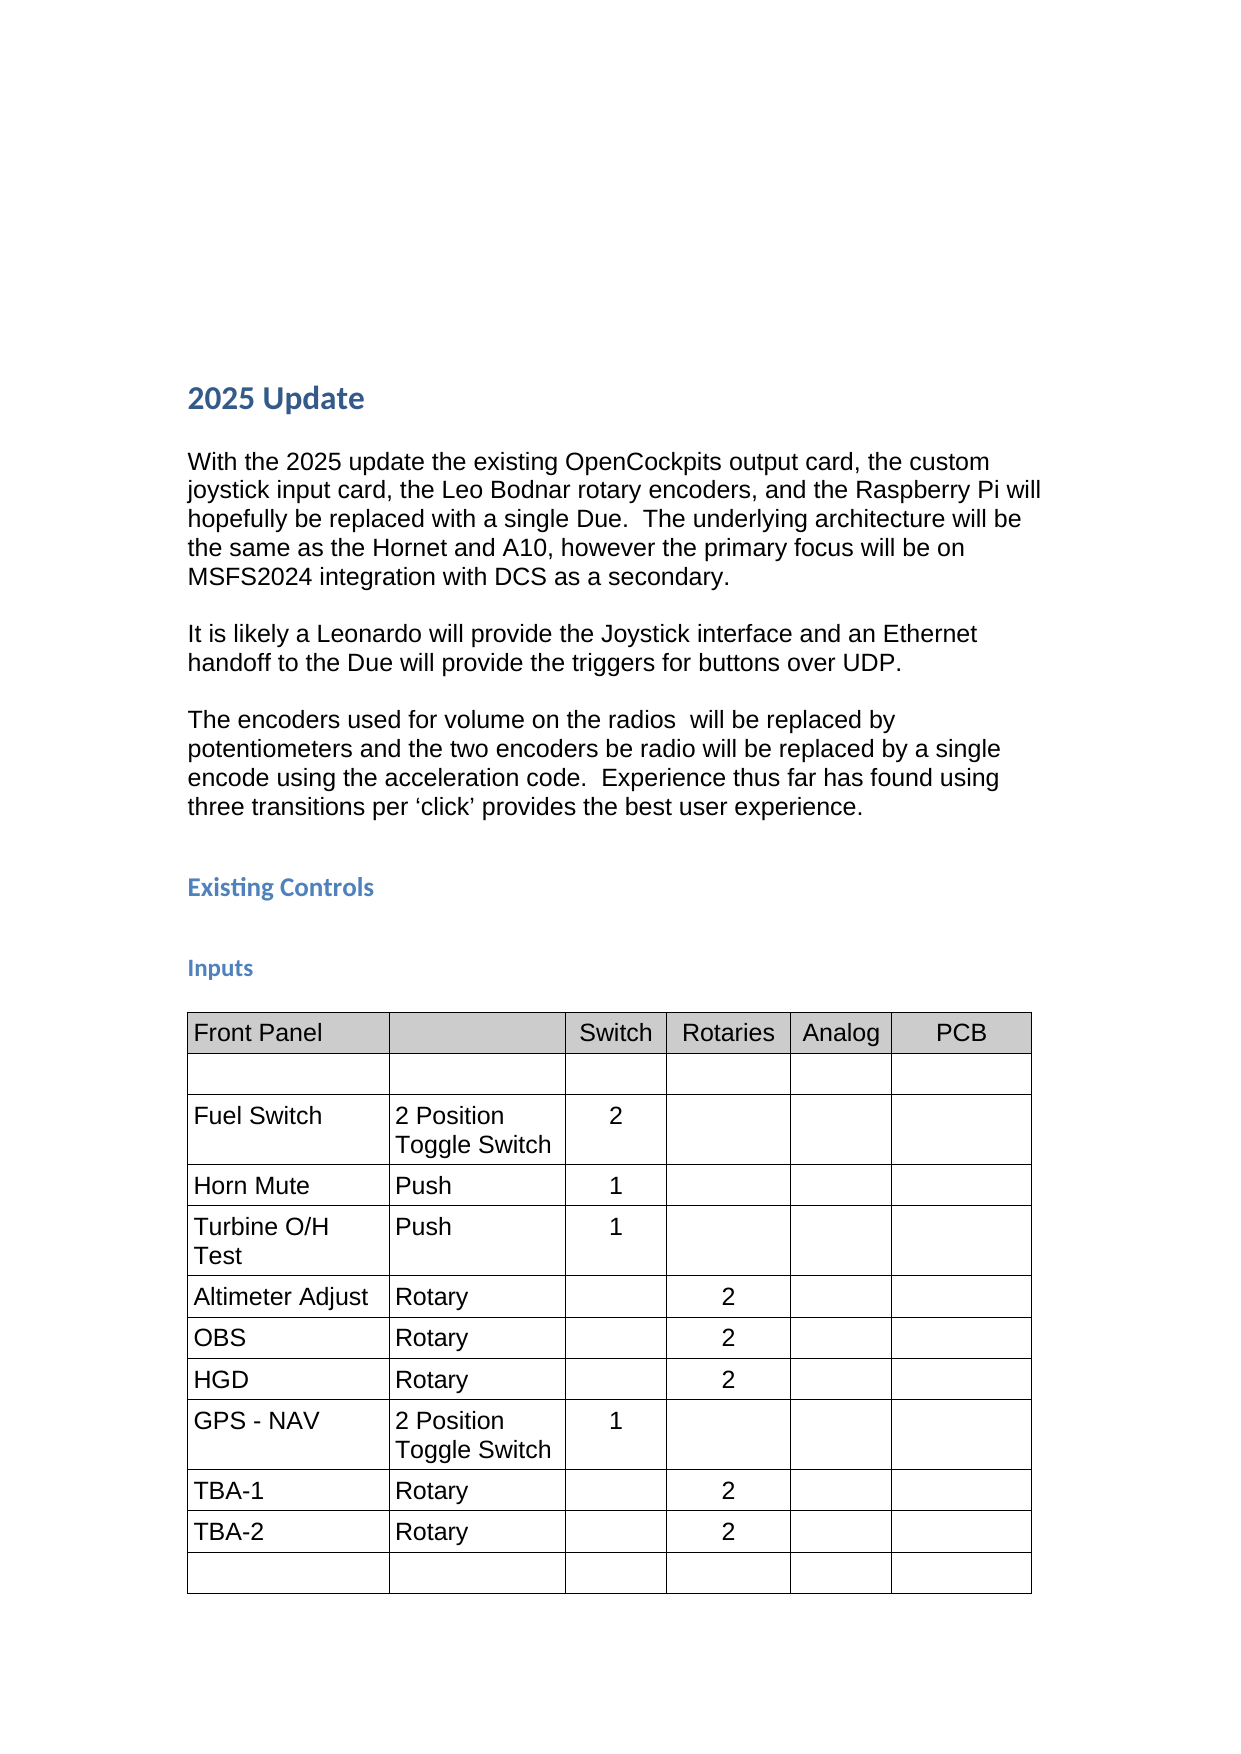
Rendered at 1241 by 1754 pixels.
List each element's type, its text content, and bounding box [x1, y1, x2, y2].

table_cell [667, 1553, 790, 1593]
table_cell Rotary [390, 1359, 565, 1399]
table_cell 1 [566, 1400, 666, 1469]
table_cell [892, 1054, 1031, 1094]
table_cell [566, 1553, 666, 1593]
subtitle Existing Controls [187, 870, 1053, 903]
table_cell [390, 1054, 565, 1094]
table_header PCB [892, 1013, 1031, 1053]
table_cell [791, 1470, 891, 1510]
table_cell Altimeter Adjust [188, 1276, 389, 1317]
table_cell [566, 1318, 666, 1358]
table_cell [791, 1400, 891, 1469]
table_cell [667, 1054, 790, 1094]
table_cell [892, 1165, 1031, 1205]
text With the 2025 update the existing OpenCockpits output card, the custom joystick input card, the Leo Bodnar rotary encoders, and the Raspberry Pi will hopefully be replaced with a single Due. The underlying architecture will be the same as the Hornet and A10, however the primary focus will be on MSFS2024 integration with DCS as a secondary. [187, 446, 1053, 590]
table_cell Horn Mute [188, 1165, 389, 1205]
table_cell [390, 1553, 565, 1593]
table_cell Push [390, 1206, 565, 1275]
table_cell 1 [566, 1165, 666, 1205]
table_header [390, 1013, 565, 1053]
table_cell [791, 1206, 891, 1275]
table_cell [667, 1095, 790, 1164]
table_cell [892, 1318, 1031, 1358]
table_cell TBA-2 [188, 1511, 389, 1552]
table_cell [667, 1400, 790, 1469]
table_cell [566, 1359, 666, 1399]
table_cell [892, 1276, 1031, 1317]
table_cell [791, 1553, 891, 1593]
table_header Rotaries [667, 1013, 790, 1053]
table_cell 1 [566, 1206, 666, 1275]
table_cell HGD [188, 1359, 389, 1399]
subtitle 2025 Update [187, 377, 1053, 418]
table_cell 2 [566, 1095, 666, 1164]
table_cell [188, 1054, 389, 1094]
table_cell [566, 1470, 666, 1510]
table_cell TBA-1 [188, 1470, 389, 1510]
table_cell GPS - NAV [188, 1400, 389, 1469]
table_cell [791, 1359, 891, 1399]
table_cell [791, 1318, 891, 1358]
table_cell [892, 1359, 1031, 1399]
table_header Analog [791, 1013, 891, 1053]
text It is likely a Leonardo will provide the Joystick interface and an Ethernet handoff to the Due will provide the triggers for buttons over UDP. [187, 619, 1053, 676]
table_cell [892, 1206, 1031, 1275]
table_cell [667, 1206, 790, 1275]
table_header Switch [566, 1013, 666, 1053]
text The encoders used for volume on the radios will be replaced by potentiometers and the two encoders be radio will be replaced by a single encode using the acceleration code. Experience thus far has found using three transitions per ‘click’ provides the best user experience. [187, 705, 1053, 820]
table_cell [892, 1470, 1031, 1510]
table_cell [791, 1054, 891, 1094]
subtitle Inputs [187, 952, 1053, 983]
table_cell [791, 1165, 891, 1205]
table_cell OBS [188, 1318, 389, 1358]
table_cell Fuel Switch [188, 1095, 389, 1164]
table_cell [566, 1054, 666, 1094]
table_cell [892, 1553, 1031, 1593]
table_cell Rotary [390, 1470, 565, 1510]
table_cell 2 [667, 1276, 790, 1317]
table_cell Turbine O/H Test [188, 1206, 389, 1275]
table_cell [188, 1553, 389, 1593]
table_cell 2 [667, 1318, 790, 1358]
table_cell [892, 1400, 1031, 1469]
table_cell [667, 1165, 790, 1205]
table_cell [566, 1511, 666, 1552]
table_cell [566, 1276, 666, 1317]
table_cell [791, 1276, 891, 1317]
table_cell Push [390, 1165, 565, 1205]
table_cell [791, 1095, 891, 1164]
table_cell [892, 1511, 1031, 1552]
table_cell 2 [667, 1511, 790, 1552]
table_cell [791, 1511, 891, 1552]
table_cell [892, 1095, 1031, 1164]
table_cell Rotary [390, 1318, 565, 1358]
table_cell Rotary [390, 1511, 565, 1552]
table_cell 2 Position Toggle Switch [390, 1095, 565, 1164]
table_header Front Panel [188, 1013, 389, 1053]
table_cell 2 Position Toggle Switch [390, 1400, 565, 1469]
table_cell Rotary [390, 1276, 565, 1317]
table_cell 2 [667, 1470, 790, 1510]
table_cell 2 [667, 1359, 790, 1399]
